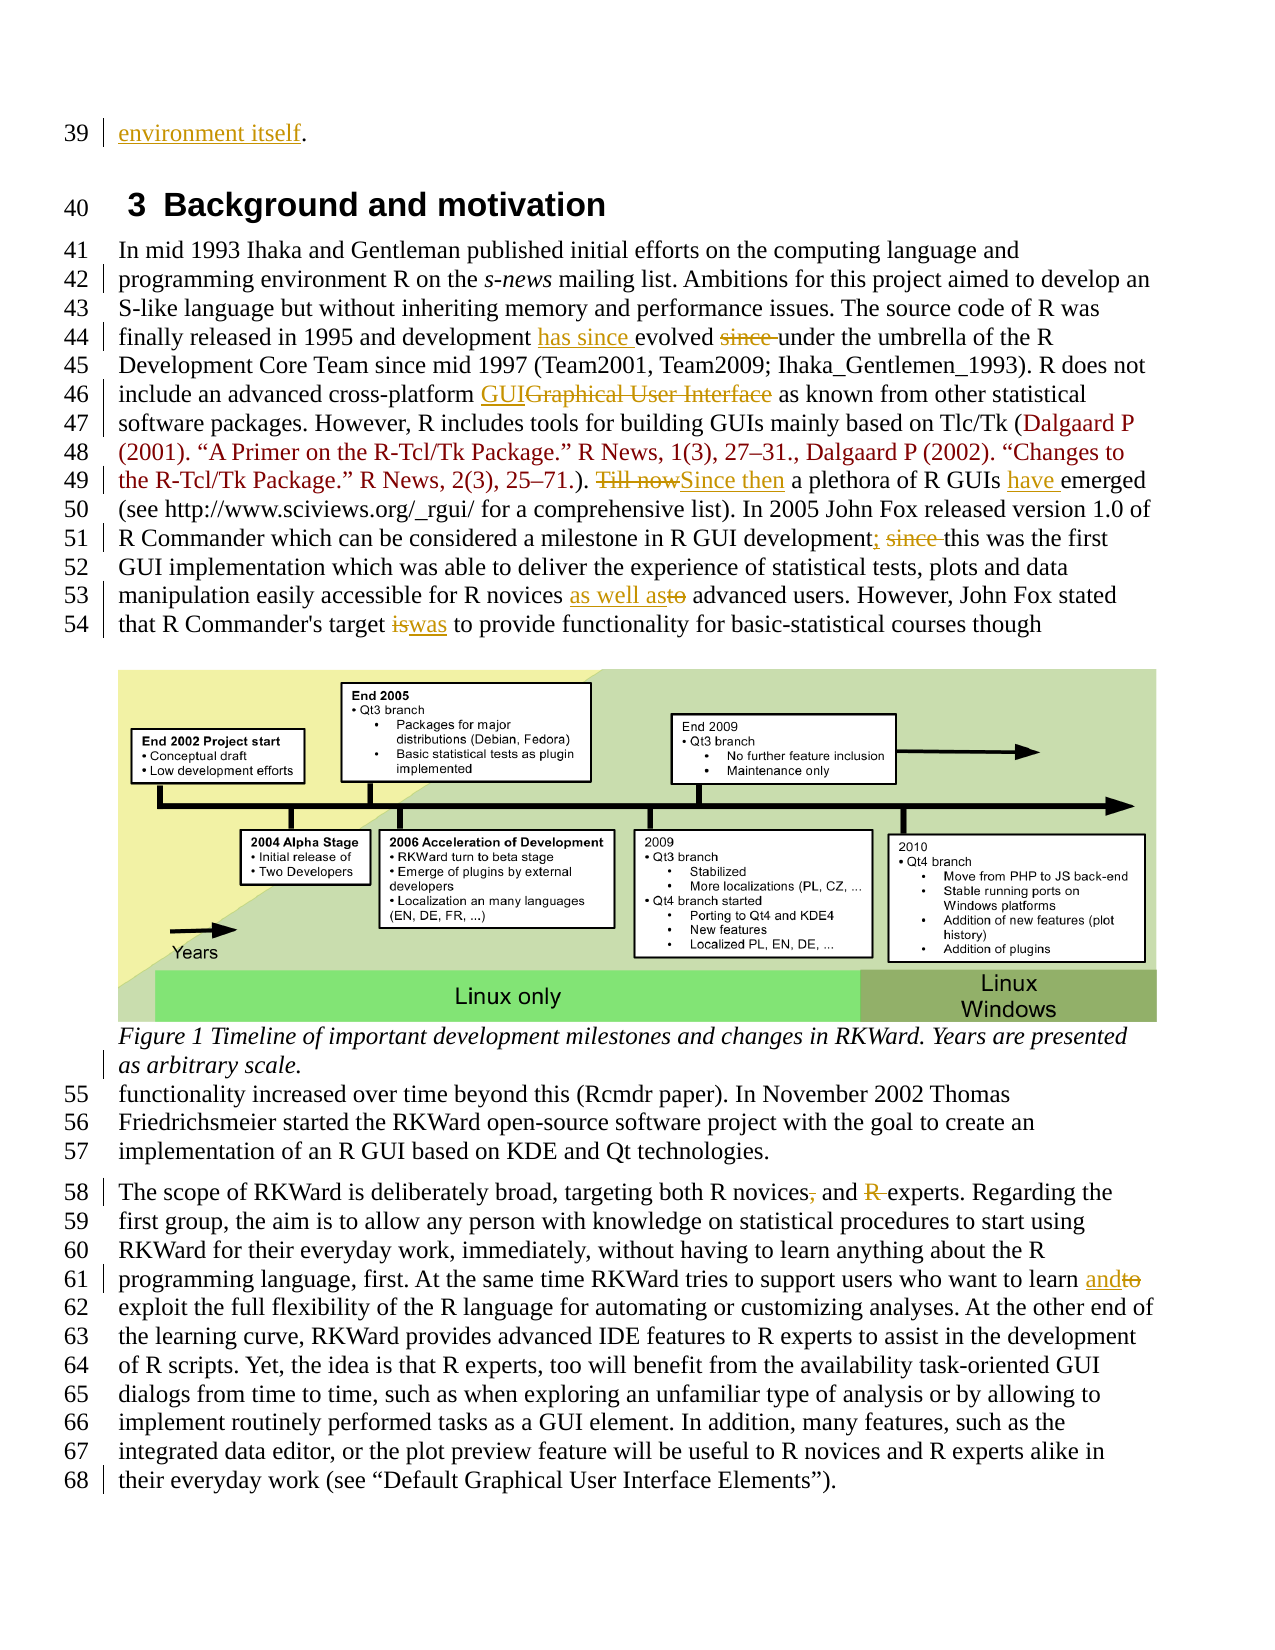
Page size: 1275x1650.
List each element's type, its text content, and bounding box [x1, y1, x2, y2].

text Figure 1 Timeline of important development milestones and changes in RKWard. Years are presented as arbitrary scale. [118, 1022, 1157, 1079]
picture [118, 669, 1157, 1022]
text In mid 1993 Ihaka and Gentleman published initial efforts on the computing language and programming environment R on the s-news mailing list. Ambitions for this project aimed to develop an S-like language but without inheriting memory and performance issues. The source code of R was finally released in 1995 and development has since evolved under the umbrella of the R Development Core Team since mid 1997 (Team2001, Team2009; Ihaka_Gentlemen_1993). R does not include an advanced cross-platform GUI as known from other statistical software packages. However, R includes tools for building GUIs mainly based on Tlc/Tk (Dalgaard P (2001). “A Primer on the R-Tcl/Tk Package.” R News, 1(3), 27–31., Dalgaard P (2002). “Changes to the R-Tcl/Tk Package.” R News, 2(3), 25–71.). Since then a plethora of R GUIs have emerged (see http://www.sciviews.org/_rgui/ for a comprehensive list). In 2005 John Fox released version 1.0 of R Commander which can be considered a milestone in R GUI development; this was the first GUI implementation which was able to deliver the experience of statistical tests, plots and data manipulation easily accessible for R novices as well as advanced users. However, John Fox stated that R Commander's target was to provide functionality for basic-statistical courses though functionality increased over time beyond this (Rcmdr paper). In November 2002 Thomas Friedrichsmeier started the RKWard open-source software project with the goal to create an implementation of an R GUI based on KDE and Qt technologies. [118, 236, 1157, 669]
text The scope of RKWard is deliberately broad, targeting both R novices and experts. Regarding the first group, the aim is to allow any person with knowledge on statistical procedures to start using RKWard for their everyday work, immediately, without having to learn anything about the R programming language, first. At the same time RKWard tries to support users who want to learn and exploit the full flexibility of the R language for automating or customizing analyses. At the other end of the learning curve, RKWard provides advanced IDE features to R experts to assist in the development of R scripts. Yet, the idea is that R experts, too will benefit from the availability task-oriented GUI dialogs from time to time, such as when exploring an unfamiliar type of analysis or by allowing to implement routinely performed tasks as a GUI element. In addition, many features, such as the integrated data editor, or the plot preview feature will be useful to R novices and R experts alike in their everyday work (see “Default Graphical User Interface Elements”). [118, 1177, 1157, 1494]
subtitle Background and motivation [118, 184, 1157, 223]
text R is a free, open-source implementation of the S statistical computing language and programming environment. The current status of R is a command line driven interface with no advanced standard Graphical User Interface (GUI) but it includes tools for building such. Over the past years proprietary and non-proprietary GUI solutions, based on internal or external tool kits, with different scopes and technological concepts have emerged. In this paper we discuss RKWard which aims to be both a comprehensive cross-platform GUI and Integrated Development Environment (IDE) for R. RKWard is based on the KDE software libraries. Statistical procedures and plots are implemented using an extendable plugin architecture based on ECMA script (JavaScript), R, and XML. RKWard provides an excellent tool to manage different types of data objects; even allowing for seamless editing of certain types. The objective of RKWard is to provide a portable and extensible R interface for both basic and advanced statistical and graphical analysis while not compromising on the flexibility and modularity of the R programming environment itself. [118, 118, 1157, 147]
text In mid 1993 Ihaka and Gentleman published initial efforts on the computing language and programming environment R on the s-news mailing list. Ambitions for this project aimed to develop an S-like language but without inheriting memory and performance issues. The source code of R was finally released in 1995 and development has since evolved under the umbrella of the R Development Core Team since mid 1997 (Team2001, Team2009; Ihaka_Gentlemen_1993). R does not include an advanced cross-platform GUI as known from other statistical software packages. However, R includes tools for building GUIs mainly based on Tlc/Tk (Dalgaard P (2001). “A Primer on the R-Tcl/Tk Package.” R News, 1(3), 27–31., Dalgaard P (2002). “Changes to the R-Tcl/Tk Package.” R News, 2(3), 25–71.). Since then a plethora of R GUIs have emerged (see http://www.sciviews.org/_rgui/ for a comprehensive list). In 2005 John Fox released version 1.0 of R Commander which can be considered a milestone in R GUI development; this was the first GUI implementation which was able to deliver the experience of statistical tests, plots and data manipulation easily accessible for R novices as well as advanced users. However, John Fox stated that R Commander's target was to provide functionality for basic-statistical courses though functionality increased over time beyond this (Rcmdr paper). In November 2002 Thomas Friedrichsmeier started the RKWard open-source software project with the goal to create an implementation of an R GUI based on KDE and Qt technologies. [118, 1079, 1157, 1165]
